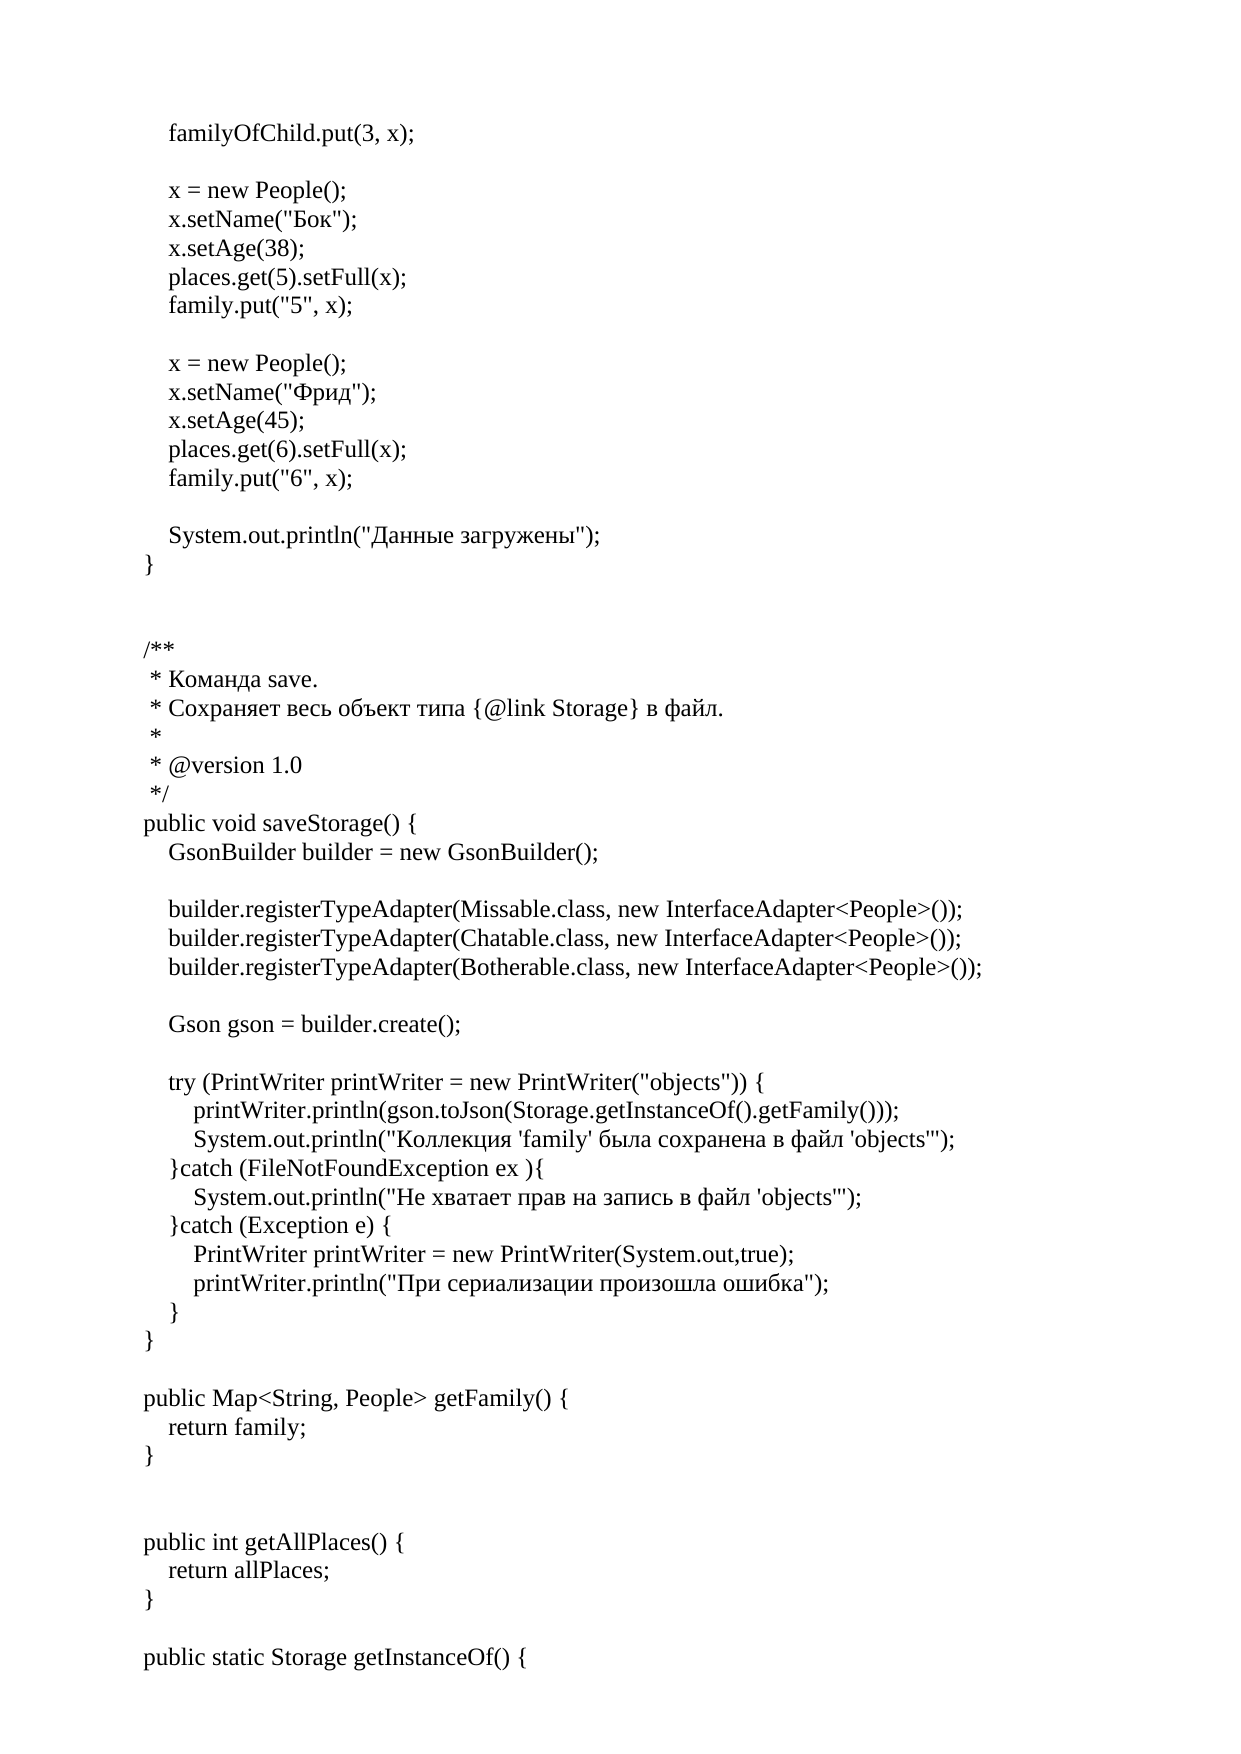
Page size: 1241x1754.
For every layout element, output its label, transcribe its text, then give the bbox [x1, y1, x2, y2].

text x.setAge(38); [118, 233, 1117, 262]
text System.out.println("Данные загружены"); [118, 521, 1117, 549]
text family.put("6", x); [118, 463, 1117, 492]
text return аllPlaces; [118, 1556, 1117, 1584]
text }catch (FileNotFoundException ex ){ [118, 1153, 1117, 1182]
text familyOfChild.put(3, x); [118, 118, 1117, 147]
text GsonBuilder builder = new GsonBuilder(); [118, 837, 1117, 866]
text }catch (Exception e) { [118, 1211, 1117, 1239]
text } [118, 549, 1117, 578]
text System.out.println("Коллекция 'family' была сохранена в файл 'objects'"); [118, 1124, 1117, 1153]
text public Map<String, People> getFamily() { [118, 1383, 1117, 1412]
text /** [118, 636, 1117, 664]
text PrintWriter printWriter = new PrintWriter(System.out,true); [118, 1239, 1117, 1268]
text */ [118, 779, 1117, 808]
text x = new People(); [118, 348, 1117, 377]
text } [118, 1297, 1117, 1326]
text places.get(6).setFull(x); [118, 434, 1117, 463]
text x.setAge(45); [118, 406, 1117, 434]
text try (PrintWriter printWriter = new PrintWriter("objects")) { [118, 1067, 1117, 1096]
text return family; [118, 1412, 1117, 1441]
text Gson gson = builder.create(); [118, 1009, 1117, 1038]
text builder.registerTypeAdapter(Botherable.class, new InterfaceAdapter<People>()); [118, 952, 1117, 981]
text x = new People(); [118, 176, 1117, 204]
text x.setName("Фрид"); [118, 377, 1117, 406]
text builder.registerTypeAdapter(Chatable.class, new InterfaceAdapter<People>()); [118, 923, 1117, 952]
text } [118, 1584, 1117, 1613]
text * [118, 722, 1117, 751]
text * @version 1.0 [118, 751, 1117, 779]
text public void saveStorage() { [118, 808, 1117, 837]
text public int getАllPlaces() { [118, 1527, 1117, 1556]
text public static Storage getInstanceOf() { [118, 1642, 1117, 1671]
text family.put("5", x); [118, 291, 1117, 319]
text System.out.println("Не хватает прав на запись в файл 'objects'"); [118, 1182, 1117, 1211]
text x.setName("Бок"); [118, 204, 1117, 233]
text } [118, 1441, 1117, 1469]
text printWriter.println(gson.toJson(Storage.getInstanceOf().getFamily())); [118, 1096, 1117, 1124]
text * Команда save. [118, 664, 1117, 693]
text places.get(5).setFull(x); [118, 262, 1117, 291]
text * Сохраняет весь объект типа {@link Storage} в файл. [118, 693, 1117, 722]
text builder.registerTypeAdapter(Missable.class, new InterfaceAdapter<People>()); [118, 894, 1117, 923]
text } [118, 1326, 1117, 1354]
text printWriter.println("При сериализации произошла ошибка"); [118, 1268, 1117, 1297]
